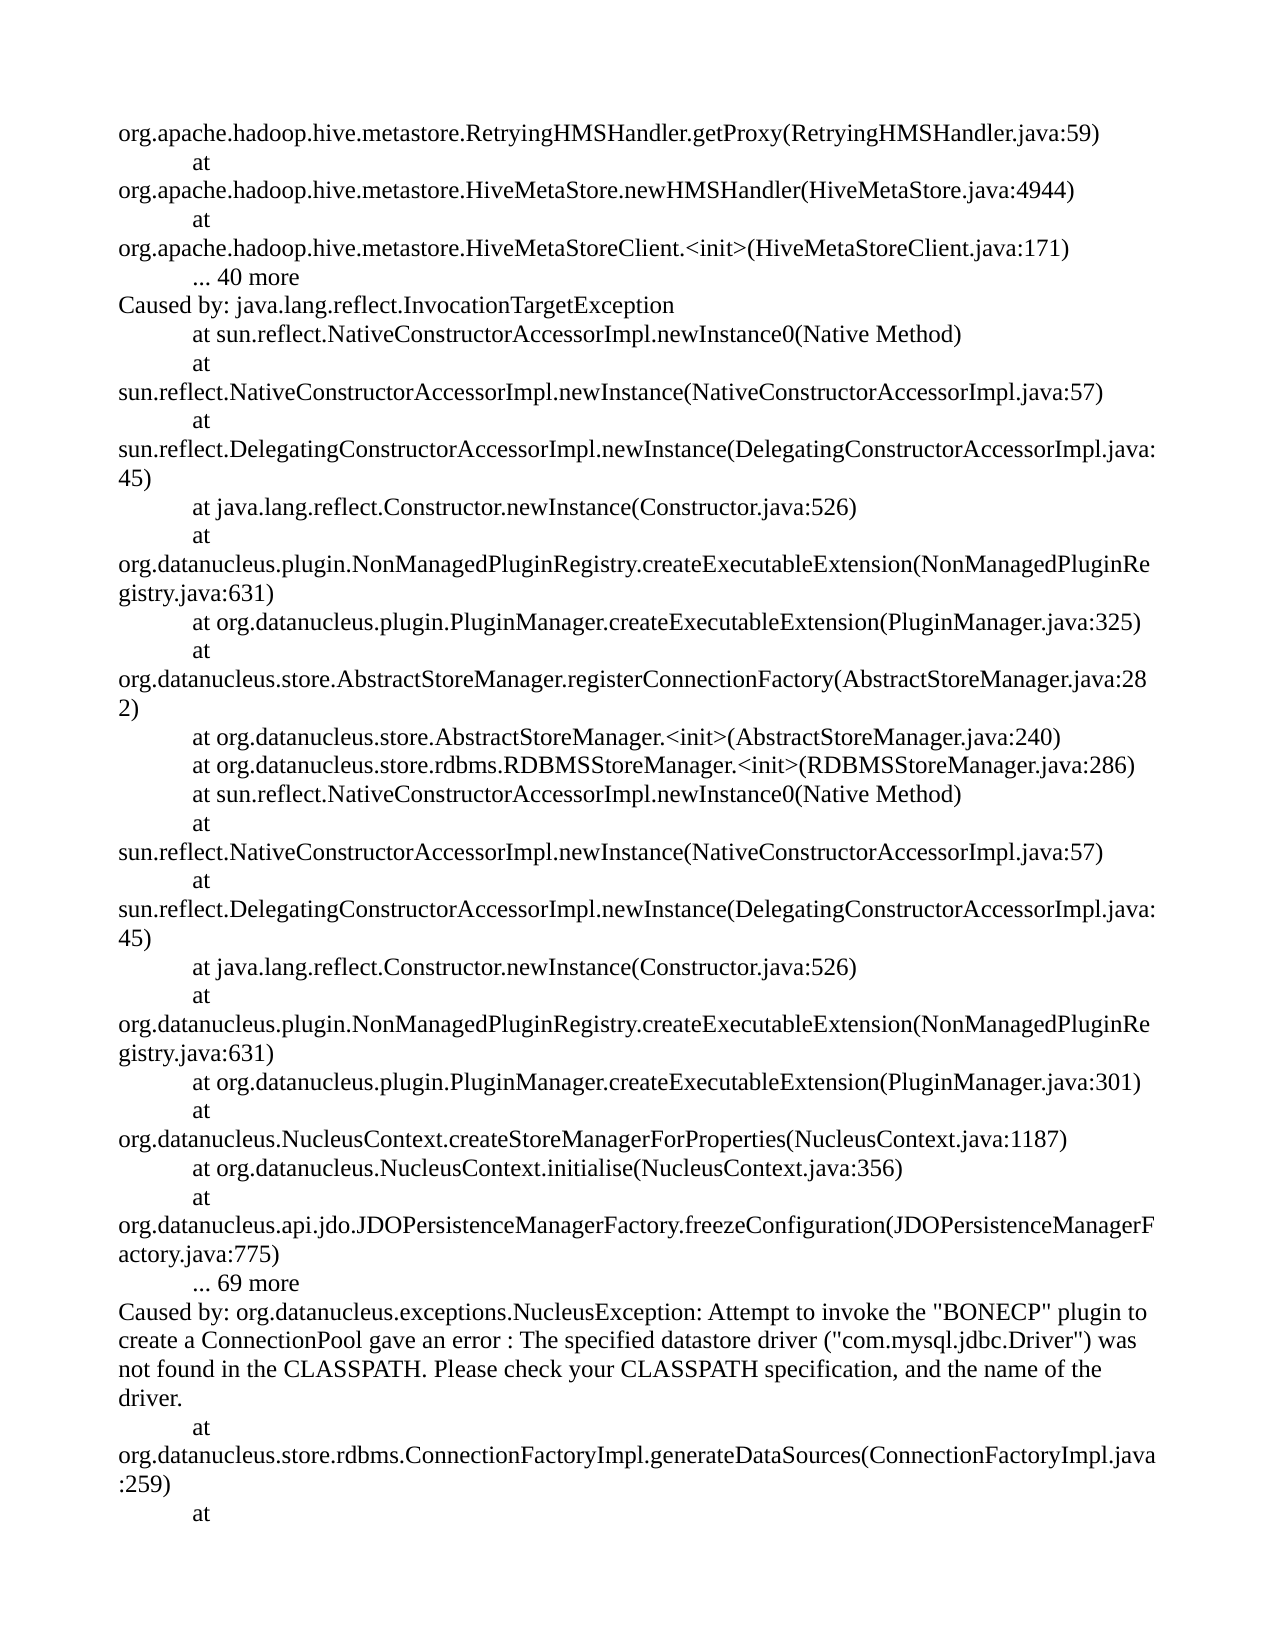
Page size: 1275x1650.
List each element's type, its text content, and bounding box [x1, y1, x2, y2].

text at sun.reflect.NativeConstructorAccessorImpl.newInstance0(Native Method) [118, 779, 1157, 808]
text at org.datanucleus.store.rdbms.ConnectionFactoryImpl.generateDataSources(ConnectionFactoryImpl.java:259) [118, 1412, 1157, 1498]
text at java.lang.reflect.Constructor.newInstance(Constructor.java:526) [118, 952, 1157, 981]
text at org.datanucleus.store.rdbms.RDBMSStoreManager.<init>(RDBMSStoreManager.java:286) [118, 751, 1157, 779]
text at org.datanucleus.plugin.PluginManager.createExecutableExtension(PluginManager.java:325) [118, 607, 1157, 636]
text at org.datanucleus.store.AbstractStoreManager.<init>(AbstractStoreManager.java:240) [118, 722, 1157, 751]
text at org.apache.hadoop.hive.metastore.HiveMetaStore.newHMSHandler(HiveMetaStore.java:4944) [118, 147, 1157, 204]
text at org.datanucleus.plugin.NonManagedPluginRegistry.createExecutableExtension(NonManagedPluginRegistry.java:631) [118, 521, 1157, 607]
text at org.datanucleus.NucleusContext.createStoreManagerForProperties(NucleusContext.java:1187) [118, 1096, 1157, 1153]
text at org.datanucleus.plugin.NonManagedPluginRegistry.createExecutableExtension(NonManagedPluginRegistry.java:631) [118, 981, 1157, 1067]
text at org.datanucleus.NucleusContext.initialise(NucleusContext.java:356) [118, 1153, 1157, 1182]
text ... 69 more [118, 1268, 1157, 1297]
text at org.apache.hadoop.hive.metastore.HiveMetaStoreClient.<init>(HiveMetaStoreClient.java:171) [118, 204, 1157, 262]
text at org.datanucleus.store.AbstractStoreManager.registerConnectionFactory(AbstractStoreManager.java:282) [118, 636, 1157, 722]
text at sun.reflect.NativeConstructorAccessorImpl.newInstance(NativeConstructorAccessorImpl.java:57) [118, 348, 1157, 406]
text at sun.reflect.DelegatingConstructorAccessorImpl.newInstance(DelegatingConstructorAccessorImpl.java:45) [118, 866, 1157, 952]
text at [118, 1498, 1157, 1527]
text at sun.reflect.NativeConstructorAccessorImpl.newInstance0(Native Method) [118, 319, 1157, 348]
text at org.datanucleus.api.jdo.JDOPersistenceManagerFactory.freezeConfiguration(JDOPersistenceManagerFactory.java:775) [118, 1182, 1157, 1268]
text at sun.reflect.DelegatingConstructorAccessorImpl.newInstance(DelegatingConstructorAccessorImpl.java:45) [118, 406, 1157, 492]
text at org.datanucleus.plugin.PluginManager.createExecutableExtension(PluginManager.java:301) [118, 1067, 1157, 1096]
text ... 40 more [118, 262, 1157, 291]
text Caused by: java.lang.reflect.InvocationTargetException [118, 291, 1157, 319]
text at sun.reflect.NativeConstructorAccessorImpl.newInstance(NativeConstructorAccessorImpl.java:57) [118, 808, 1157, 866]
text org.apache.hadoop.hive.metastore.RetryingHMSHandler.getProxy(RetryingHMSHandler.java:59) [118, 118, 1157, 147]
text at java.lang.reflect.Constructor.newInstance(Constructor.java:526) [118, 492, 1157, 521]
text Caused by: org.datanucleus.exceptions.NucleusException: Attempt to invoke the "BONECP" plugin to create a ConnectionPool gave an error : The specified datastore driver ("com.mysql.jdbc.Driver") was not found in the CLASSPATH. Please check your CLASSPATH specification, and the name of the driver. [118, 1297, 1157, 1412]
